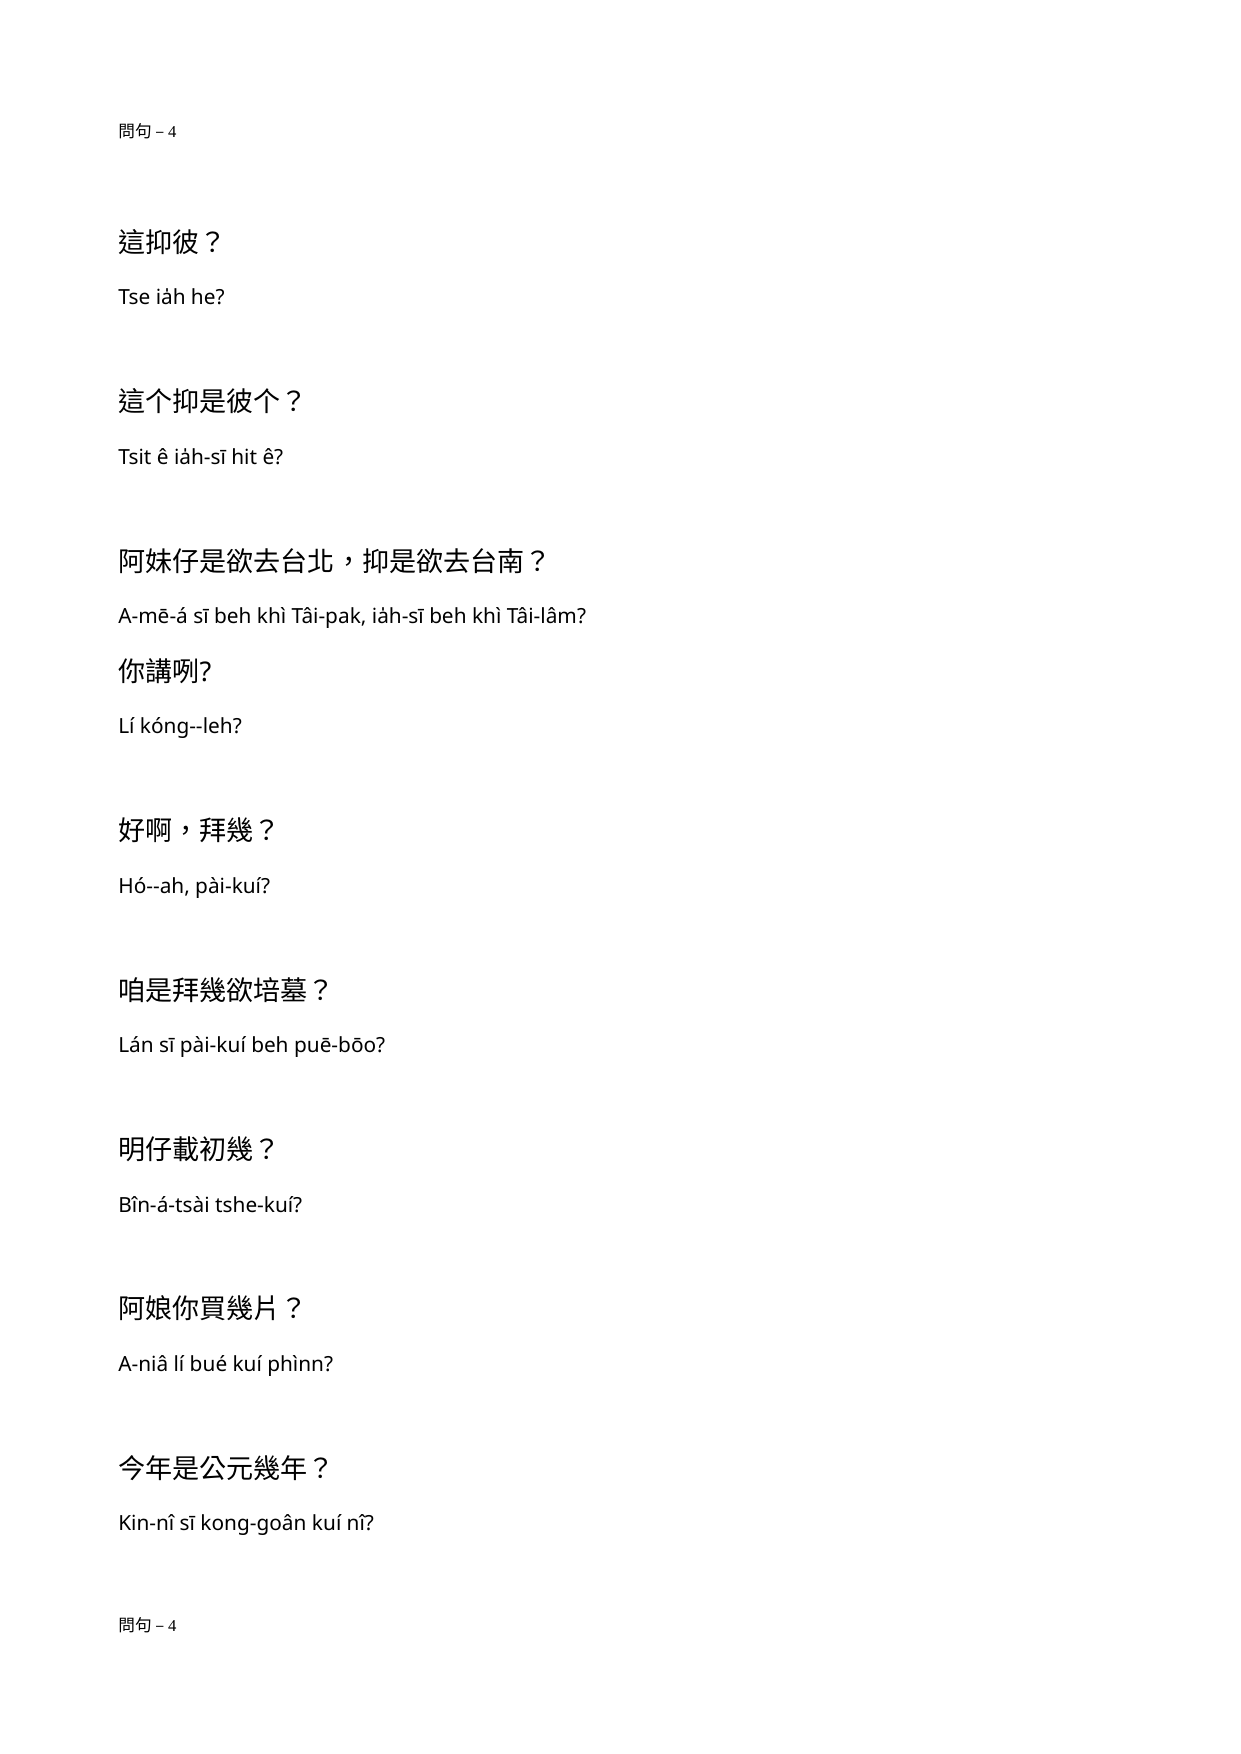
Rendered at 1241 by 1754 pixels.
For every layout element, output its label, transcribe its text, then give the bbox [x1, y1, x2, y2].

text A-mē-á sī beh khì Tâi-pak, ia̍h-sī beh khì Tâi-lâm? [118, 601, 1122, 630]
text Tse ia̍h he? [118, 282, 1122, 311]
text 今年是公元幾年？ [118, 1447, 1122, 1486]
text 咱是拜幾欲培墓？ [118, 969, 1122, 1008]
text Bîn-á-tsài tshe-kuí? [118, 1190, 1122, 1218]
text A-niâ lí bué kuí phìnn? [118, 1349, 1122, 1378]
text 好啊，拜幾？ [118, 809, 1122, 849]
text Lán sī pài-kuí beh puē-bōo? [118, 1030, 1122, 1059]
text 你講咧? [118, 650, 1122, 689]
text Lí kóng--leh? [118, 712, 1122, 740]
text Tsit ê ia̍h-sī hit ê? [118, 442, 1122, 470]
text 阿娘你買幾片？ [118, 1287, 1122, 1327]
text 這个抑是彼个？ [118, 380, 1122, 419]
text 阿妹仔是欲去台北，抑是欲去台南？ [118, 539, 1122, 579]
text 這抑彼？ [118, 221, 1122, 260]
text 明仔載初幾？ [118, 1128, 1122, 1167]
text Kin-nî sī kong-goân kuí nî? [118, 1508, 1122, 1537]
text Hó--ah, pài-kuí? [118, 871, 1122, 899]
